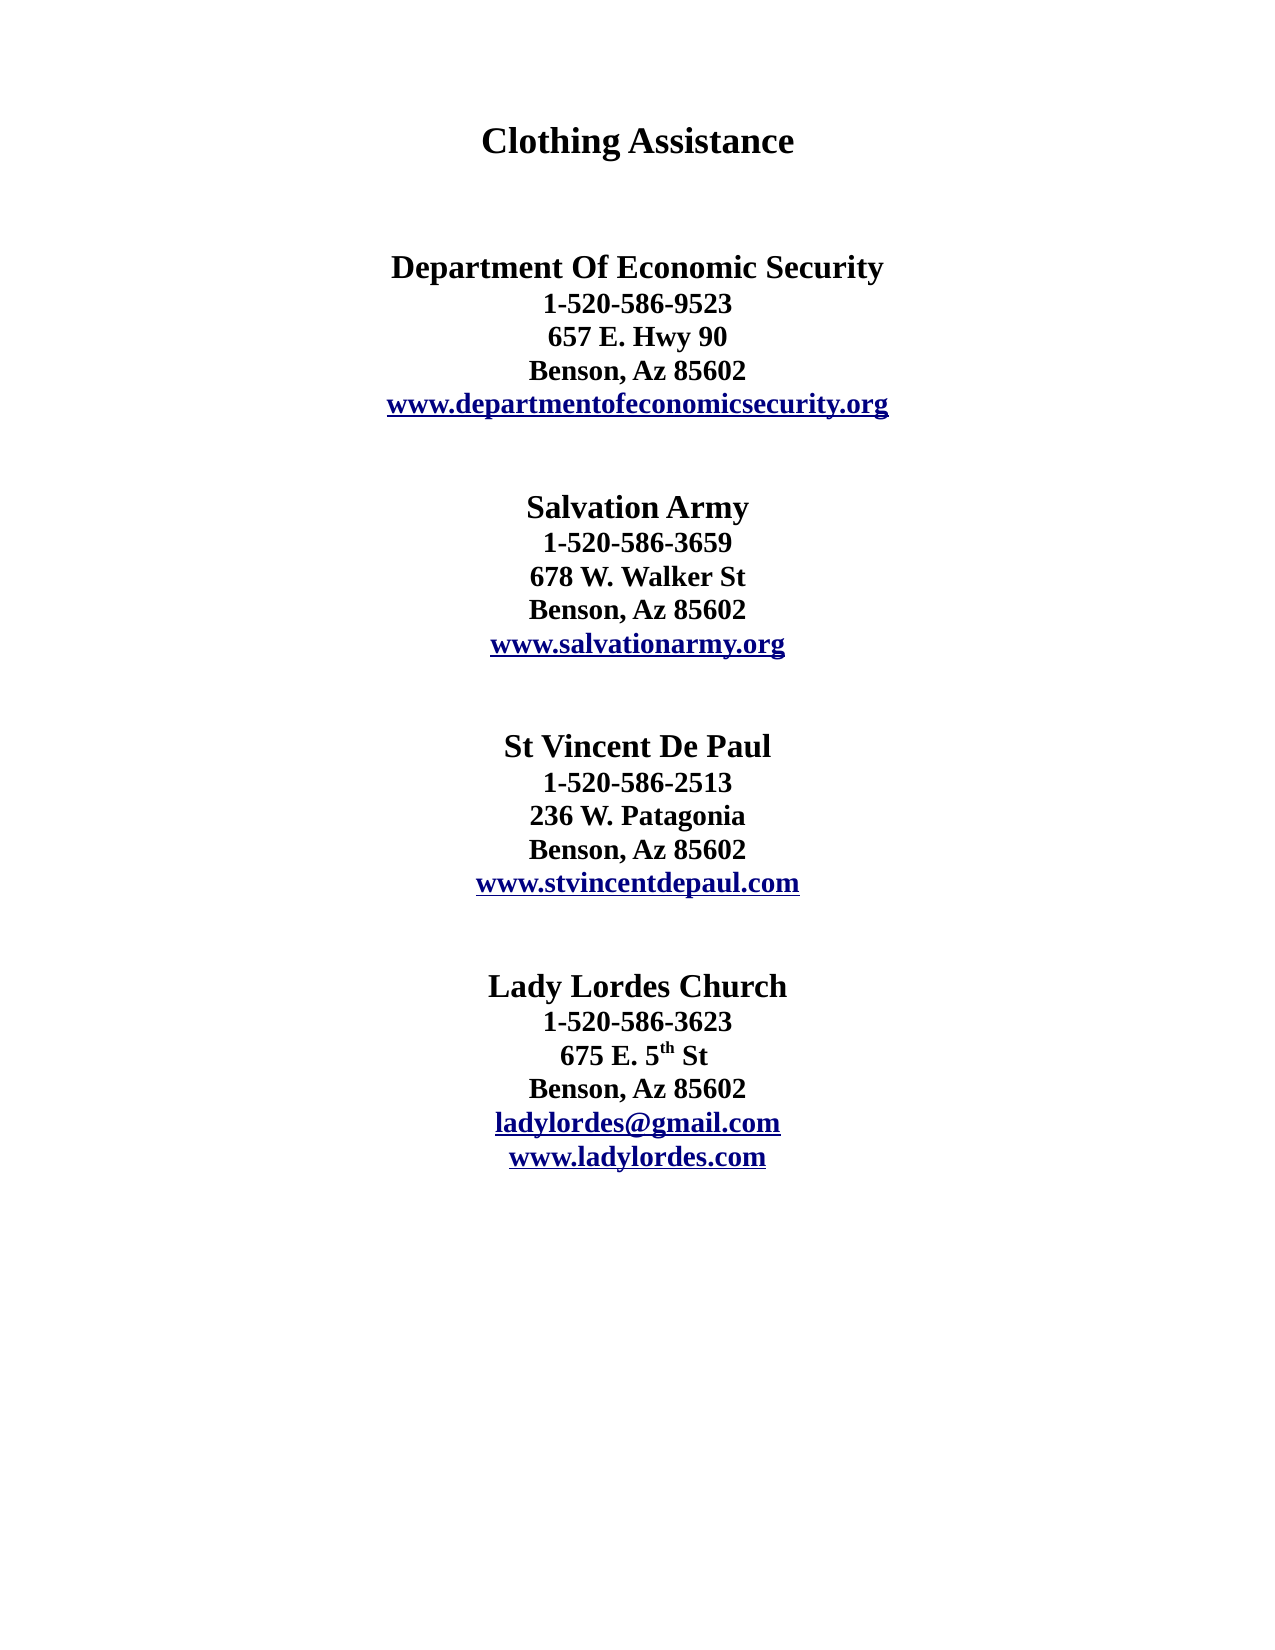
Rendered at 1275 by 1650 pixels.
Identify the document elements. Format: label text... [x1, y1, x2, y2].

text Salvation Army [118, 487, 1157, 525]
text 675 E. 5th St [118, 1038, 1157, 1072]
text Benson, Az 85602 [118, 832, 1157, 866]
text Department Of Economic Security [118, 247, 1157, 286]
text www.ladylordes.com [118, 1139, 1157, 1172]
text 1-520-586-2513 [118, 765, 1157, 798]
text St Vincent De Paul [118, 727, 1157, 765]
text 1-520-586-9523 [118, 286, 1157, 319]
text ladylordes@gmail.com [118, 1105, 1157, 1139]
text Clothing Assistance [118, 118, 1157, 161]
text 1-520-586-3659 [118, 525, 1157, 559]
text Benson, Az 85602 [118, 353, 1157, 386]
text 1-520-586-3623 [118, 1004, 1157, 1038]
text www.salvationarmy.org [118, 626, 1157, 659]
text 236 W. Patagonia [118, 798, 1157, 832]
text Benson, Az 85602 [118, 1072, 1157, 1105]
text www.stvincentdepaul.com [118, 866, 1157, 899]
text 657 E. Hwy 90 [118, 319, 1157, 353]
text Benson, Az 85602 [118, 592, 1157, 626]
text 678 W. Walker St [118, 559, 1157, 592]
text www.departmentofeconomicsecurity.org [118, 386, 1157, 420]
text Lady Lordes Church [118, 966, 1157, 1004]
